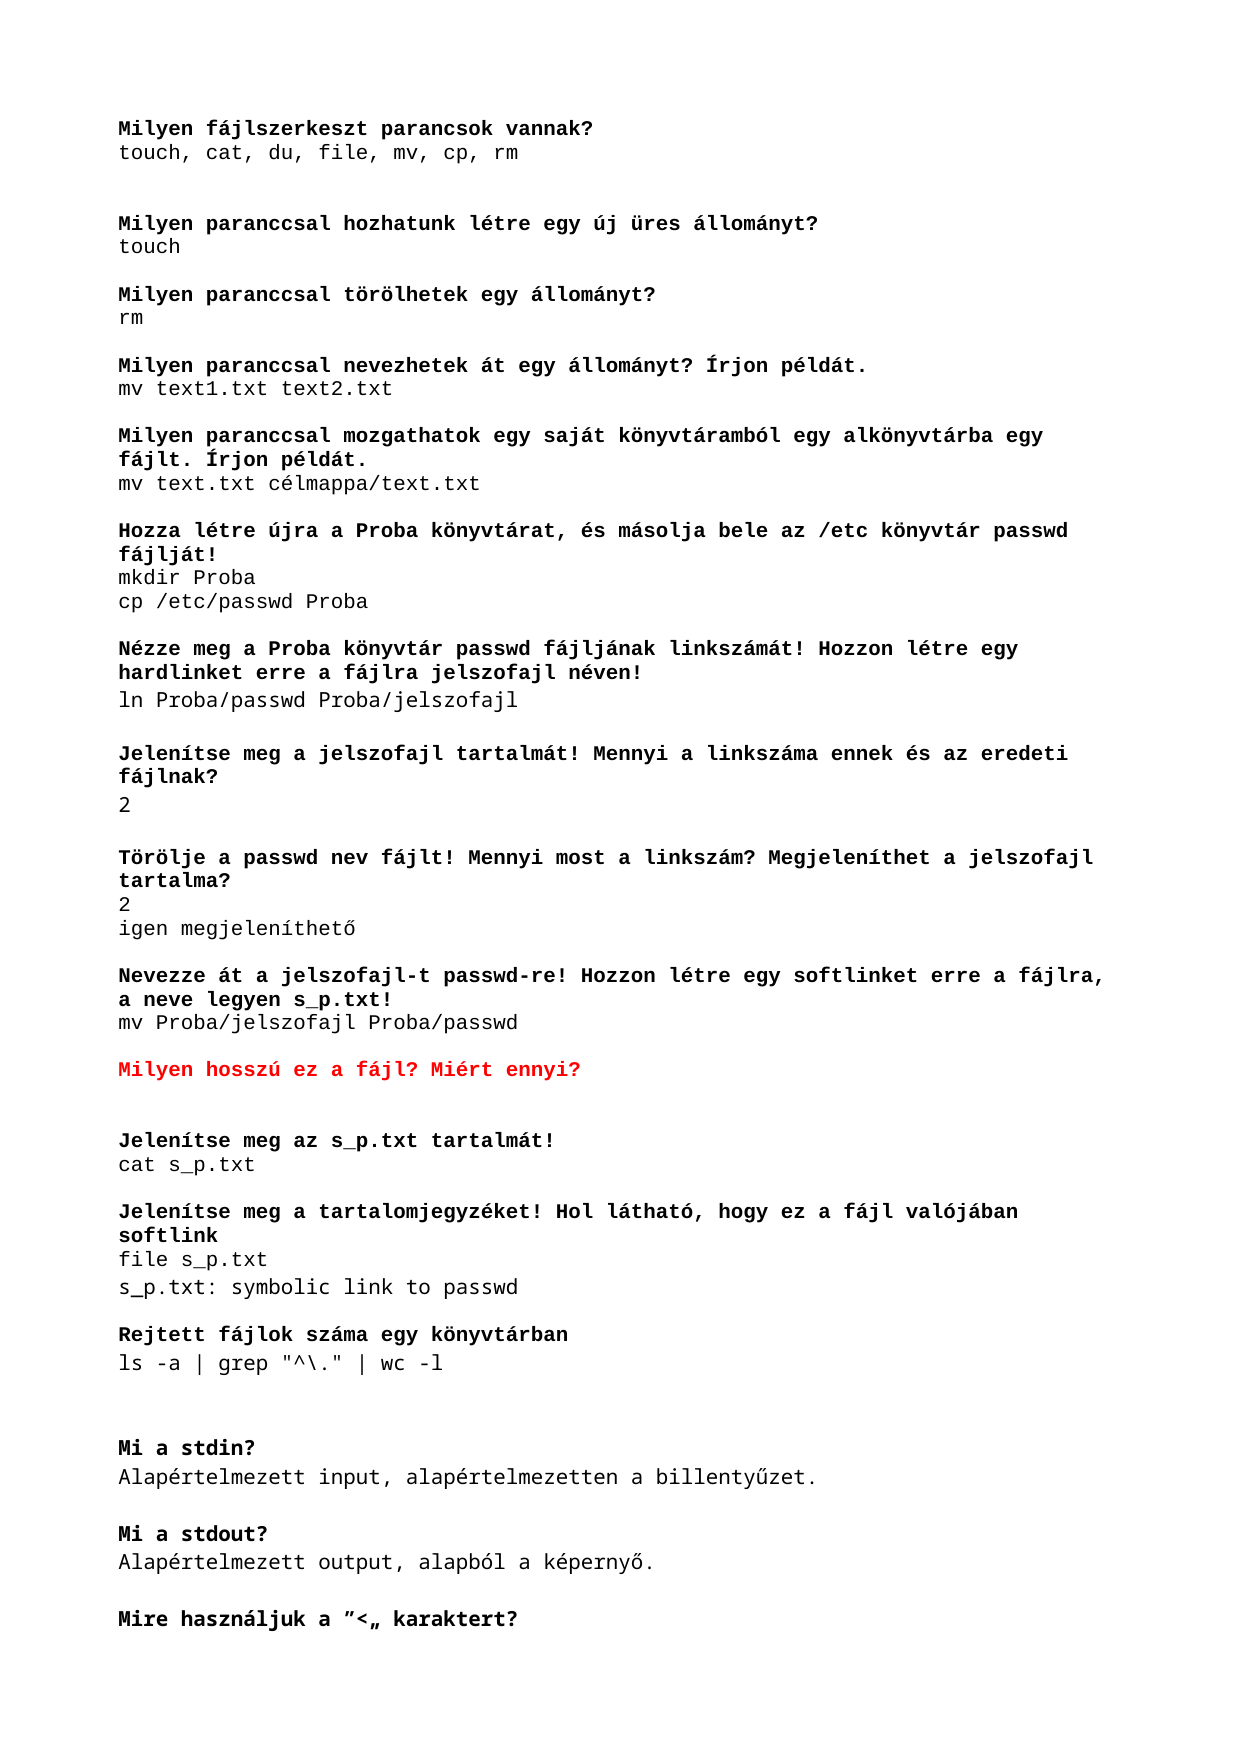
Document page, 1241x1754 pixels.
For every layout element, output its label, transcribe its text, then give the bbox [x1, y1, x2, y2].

text ln Proba/passwd Proba/jelszofajl [118, 686, 1122, 714]
text touch, cat, du, file, mv, cp, rm [118, 142, 1122, 165]
text Milyen paranccsal mozgathatok egy saját könyvtáramból egy alkönyvtárba egy fájlt. Írjon példát. [118, 426, 1122, 473]
text Jelenítse meg a tartalomjegyzéket! Hol látható, hogy ez a fájl valójában softlink [118, 1201, 1122, 1249]
text 2 [118, 790, 1122, 818]
text Rejtett fájlok száma egy könyvtárban [118, 1324, 1122, 1348]
text Mi a stdin? [118, 1433, 1122, 1462]
text mv text1.txt text2.txt [118, 378, 1122, 402]
text Jelenítse meg a jelszofajl tartalmát! Mennyi a linkszáma ennek és az eredeti fájlnak? [118, 742, 1122, 790]
text mv text.txt célmappa/text.txt [118, 473, 1122, 496]
text touch [118, 236, 1122, 260]
text Milyen paranccsal hozhatunk létre egy új üres állományt? [118, 213, 1122, 236]
text Hozza létre újra a Proba könyvtárat, és másolja bele az /etc könyvtár passwd fájlját! [118, 520, 1122, 567]
text Jelenítse meg az s_p.txt tartalmát! [118, 1130, 1122, 1154]
text Milyen paranccsal törölhetek egy állományt? [118, 284, 1122, 307]
text Törölje a passwd nev fájlt! Mennyi most a linkszám? Megjeleníthet a jelszofajl tartalma? [118, 847, 1122, 894]
text file s_p.txt [118, 1249, 1122, 1272]
text Nézze meg a Proba könyvtár passwd fájljának linkszámát! Hozzon létre egy hardlinket erre a fájlra jelszofajl néven! [118, 638, 1122, 686]
text Milyen hosszú ez a fájl? Miért ennyi? [118, 1059, 1122, 1083]
text 2 [118, 894, 1122, 918]
text mkdir Proba [118, 567, 1122, 591]
text s_p.txt: symbolic link to passwd [118, 1272, 1122, 1301]
text rm [118, 307, 1122, 331]
text cat s_p.txt [118, 1154, 1122, 1178]
text Alapértelmezett output, alapból a képernyő. [118, 1547, 1122, 1576]
text mv Proba/jelszofajl Proba/passwd [118, 1012, 1122, 1036]
text Mire használjuk a ”<„ karaktert? [118, 1604, 1122, 1632]
text Milyen paranccsal nevezhetek át egy állományt? Írjon példát. [118, 354, 1122, 378]
text igen megjeleníthető [118, 918, 1122, 941]
text ls -a | grep "^\." | wc -l [118, 1348, 1122, 1405]
text cp /etc/passwd Proba [118, 591, 1122, 615]
text Nevezze át a jelszofajl-t passwd-re! Hozzon létre egy softlinket erre a fájlra, a neve legyen s_p.txt! [118, 965, 1122, 1012]
text Mi a stdout? [118, 1519, 1122, 1547]
text Milyen fájlszerkeszt parancsok vannak? [118, 118, 1122, 142]
text Alapértelmezett input, alapértelmezetten a billentyűzet. [118, 1462, 1122, 1490]
